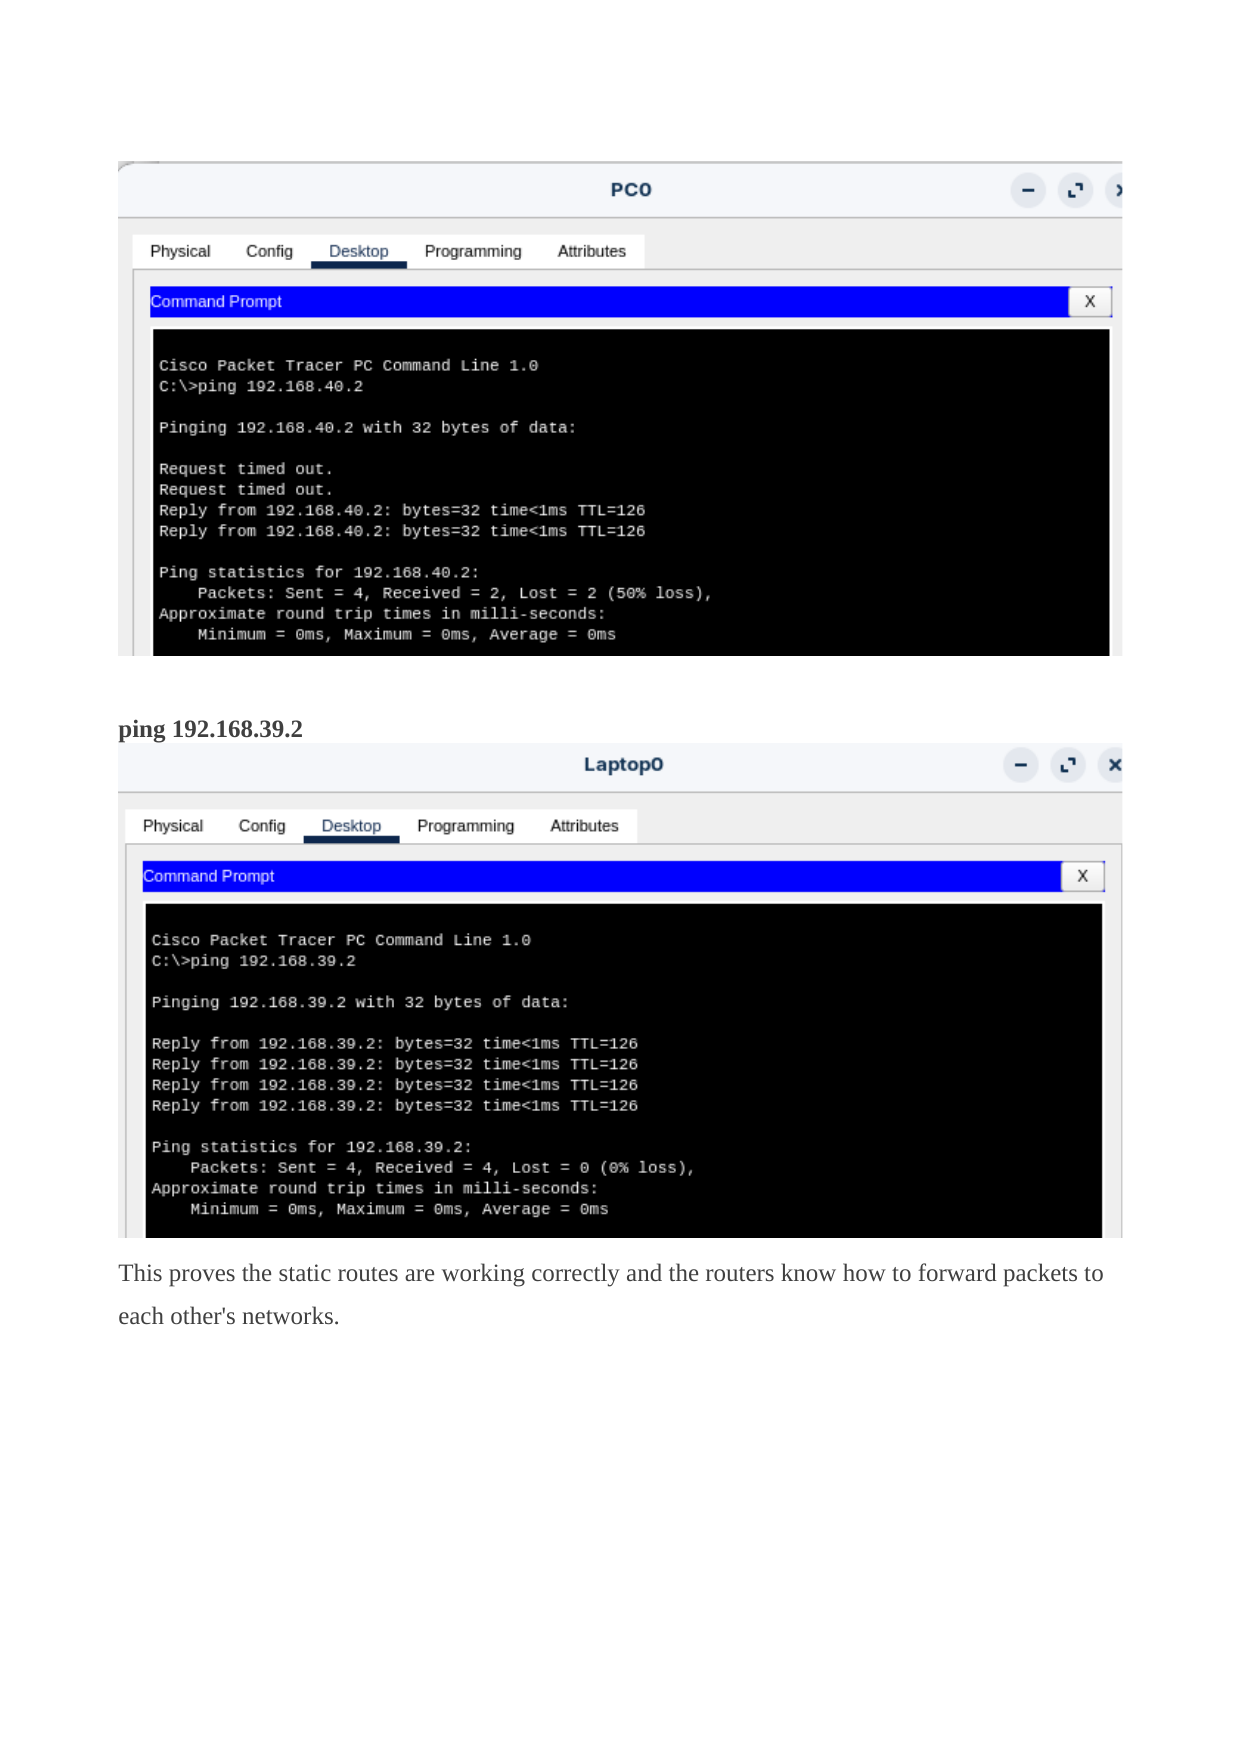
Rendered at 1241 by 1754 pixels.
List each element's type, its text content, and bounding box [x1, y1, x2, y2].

picture [118, 161, 1123, 656]
text ping 192.168.39.2 [118, 699, 1122, 743]
list [118, 118, 1122, 161]
list This proves the static routes are working correctly and the routers know how to forward packets to each other's networks. [118, 1243, 1122, 1330]
picture [118, 743, 1123, 1238]
